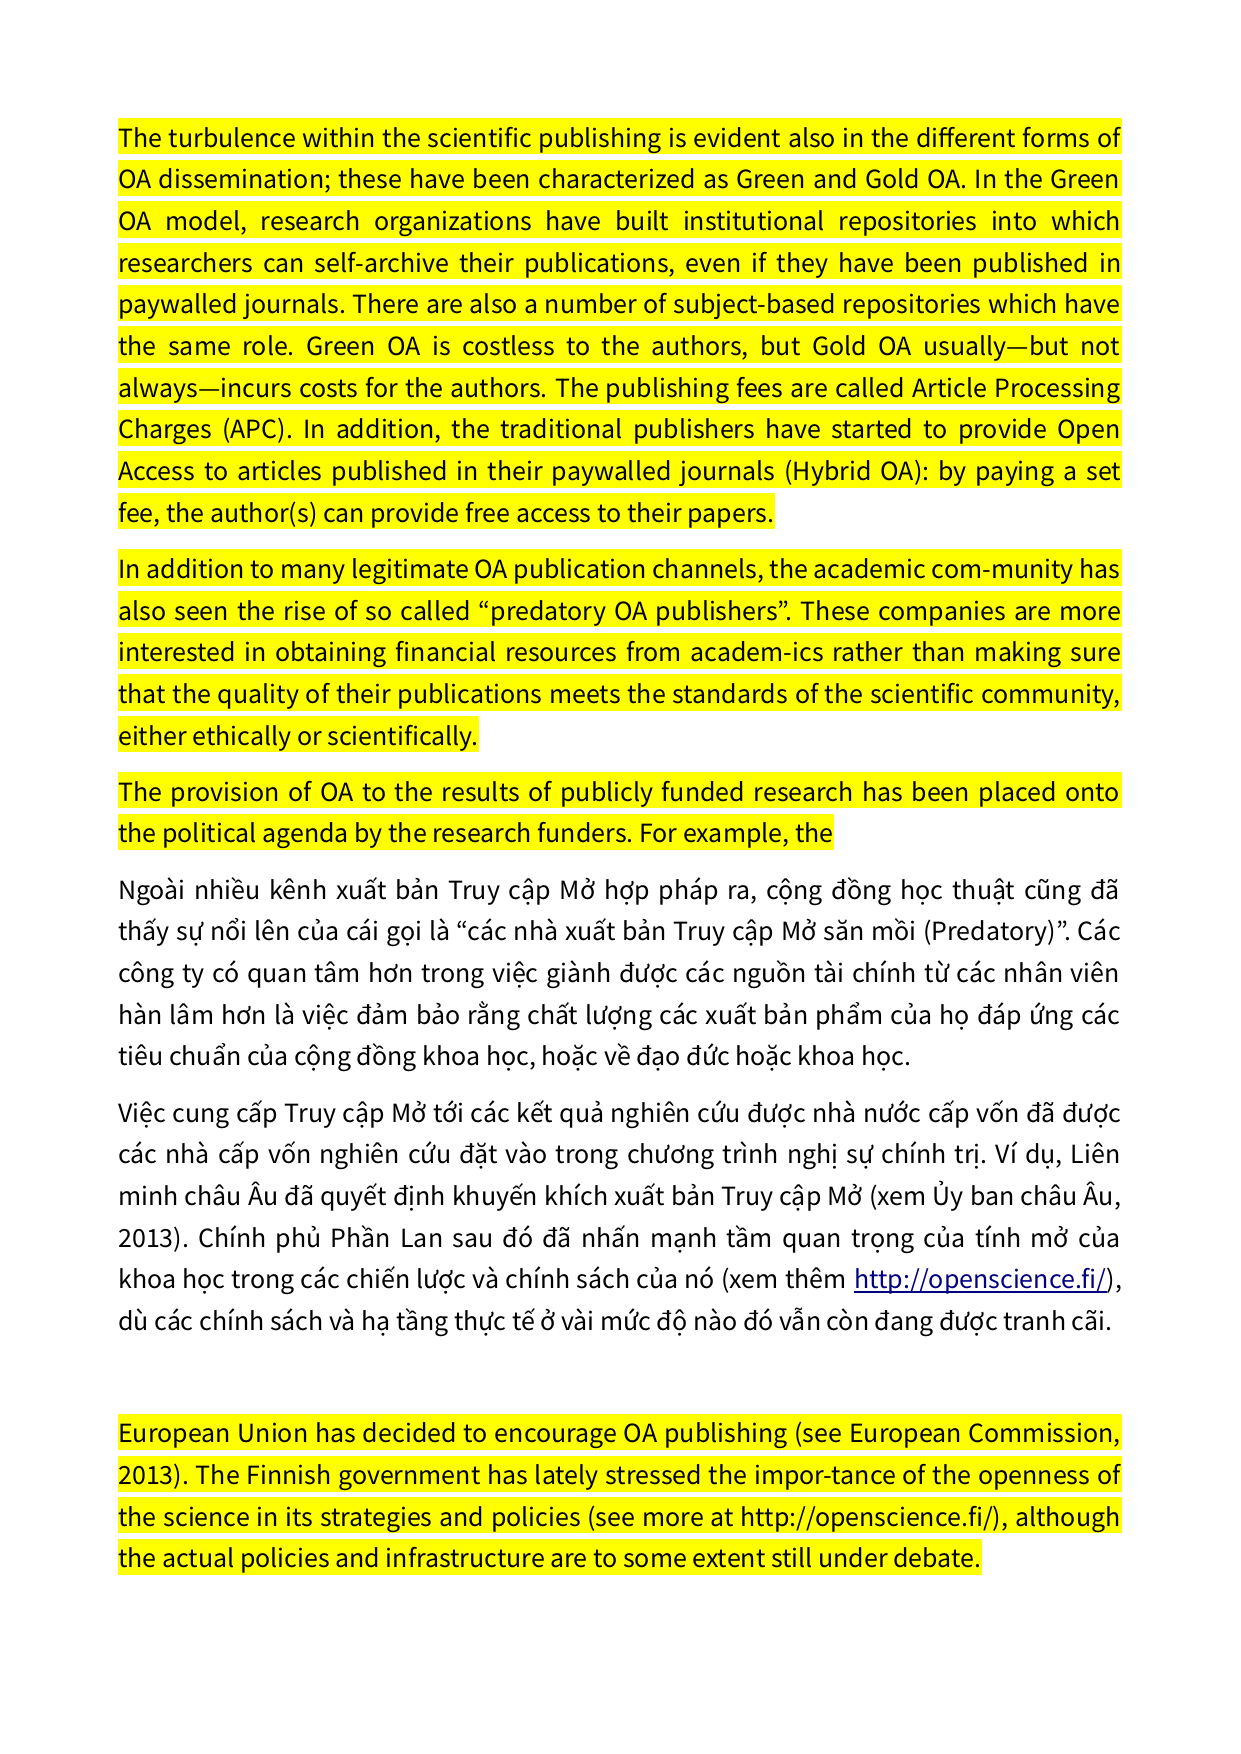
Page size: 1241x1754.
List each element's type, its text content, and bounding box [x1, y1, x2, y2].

text Việc cung cấp Truy cập Mở tới các kết quả nghiên cứu được nhà nước cấp vốn đã được các nhà cấp vốn nghiên cứu đặt vào trong chương trình nghị sự chính trị. Ví dụ, Liên minh châu Âu đã quyết định khuyến khích xuất bản Truy cập Mở (xem Ủy ban châu Âu, 2013). Chính phủ Phần Lan sau đó đã nhấn mạnh tầm quan trọng của tính mở của khoa học trong các chiến lược và chính sách của nó (xem thêm http://openscience.fi/), dù các chính sách và hạ tầng thực tế ở vài mức độ nào đó vẫn còn đang được tranh cãi. [118, 1093, 1122, 1338]
text In addition to many legitimate OA publication channels, the academic com-munity has also seen the rise of so called “predatory OA publishers”. These companies are more interested in obtaining financial resources from academ-ics rather than making sure that the quality of their publications meets the standards of the scientific community, either ethically or scientifically. [118, 549, 1122, 752]
text European Union has decided to encourage OA publishing (see European Commission, 2013). The Finnish government has lately stressed the impor-tance of the openness of the science in its strategies and policies (see more at http://openscience.fi/), although the actual policies and infrastructure are to some extent still under debate. [118, 1414, 1122, 1575]
text The turbulence within the scientific publishing is evident also in the different forms of OA dissemination; these have been characterized as Green and Gold OA. In the Green OA model, research organizations have built institutional repositories into which researchers can self-archive their publications, even if they have been published in paywalled journals. There are also a number of subject-based repositories which have the same role. Green OA is costless to the authors, but Gold OA usually—but not always—incurs costs for the authors. The publishing fees are called Article Processing Charges (APC). In addition, the traditional publishers have started to provide Open Access to articles published in their paywalled journals (Hybrid OA): by paying a set fee, the author(s) can provide free access to their papers. [118, 118, 1122, 529]
text Ngoài nhiều kênh xuất bản Truy cập Mở hợp pháp ra, cộng đồng học thuật cũng đã thấy sự nổi lên của cái gọi là “các nhà xuất bản Truy cập Mở săn mồi (Predatory)”. Các công ty có quan tâm hơn trong việc giành được các nguồn tài chính từ các nhân viên hàn lâm hơn là việc đảm bảo rằng chất lượng các xuất bản phẩm của họ đáp ứng các tiêu chuẩn của cộng đồng khoa học, hoặc về đạo đức hoặc khoa học. [118, 870, 1122, 1073]
text The provision of OA to the results of publicly funded research has been placed onto the political agenda by the research funders. For example, the [118, 772, 1122, 850]
